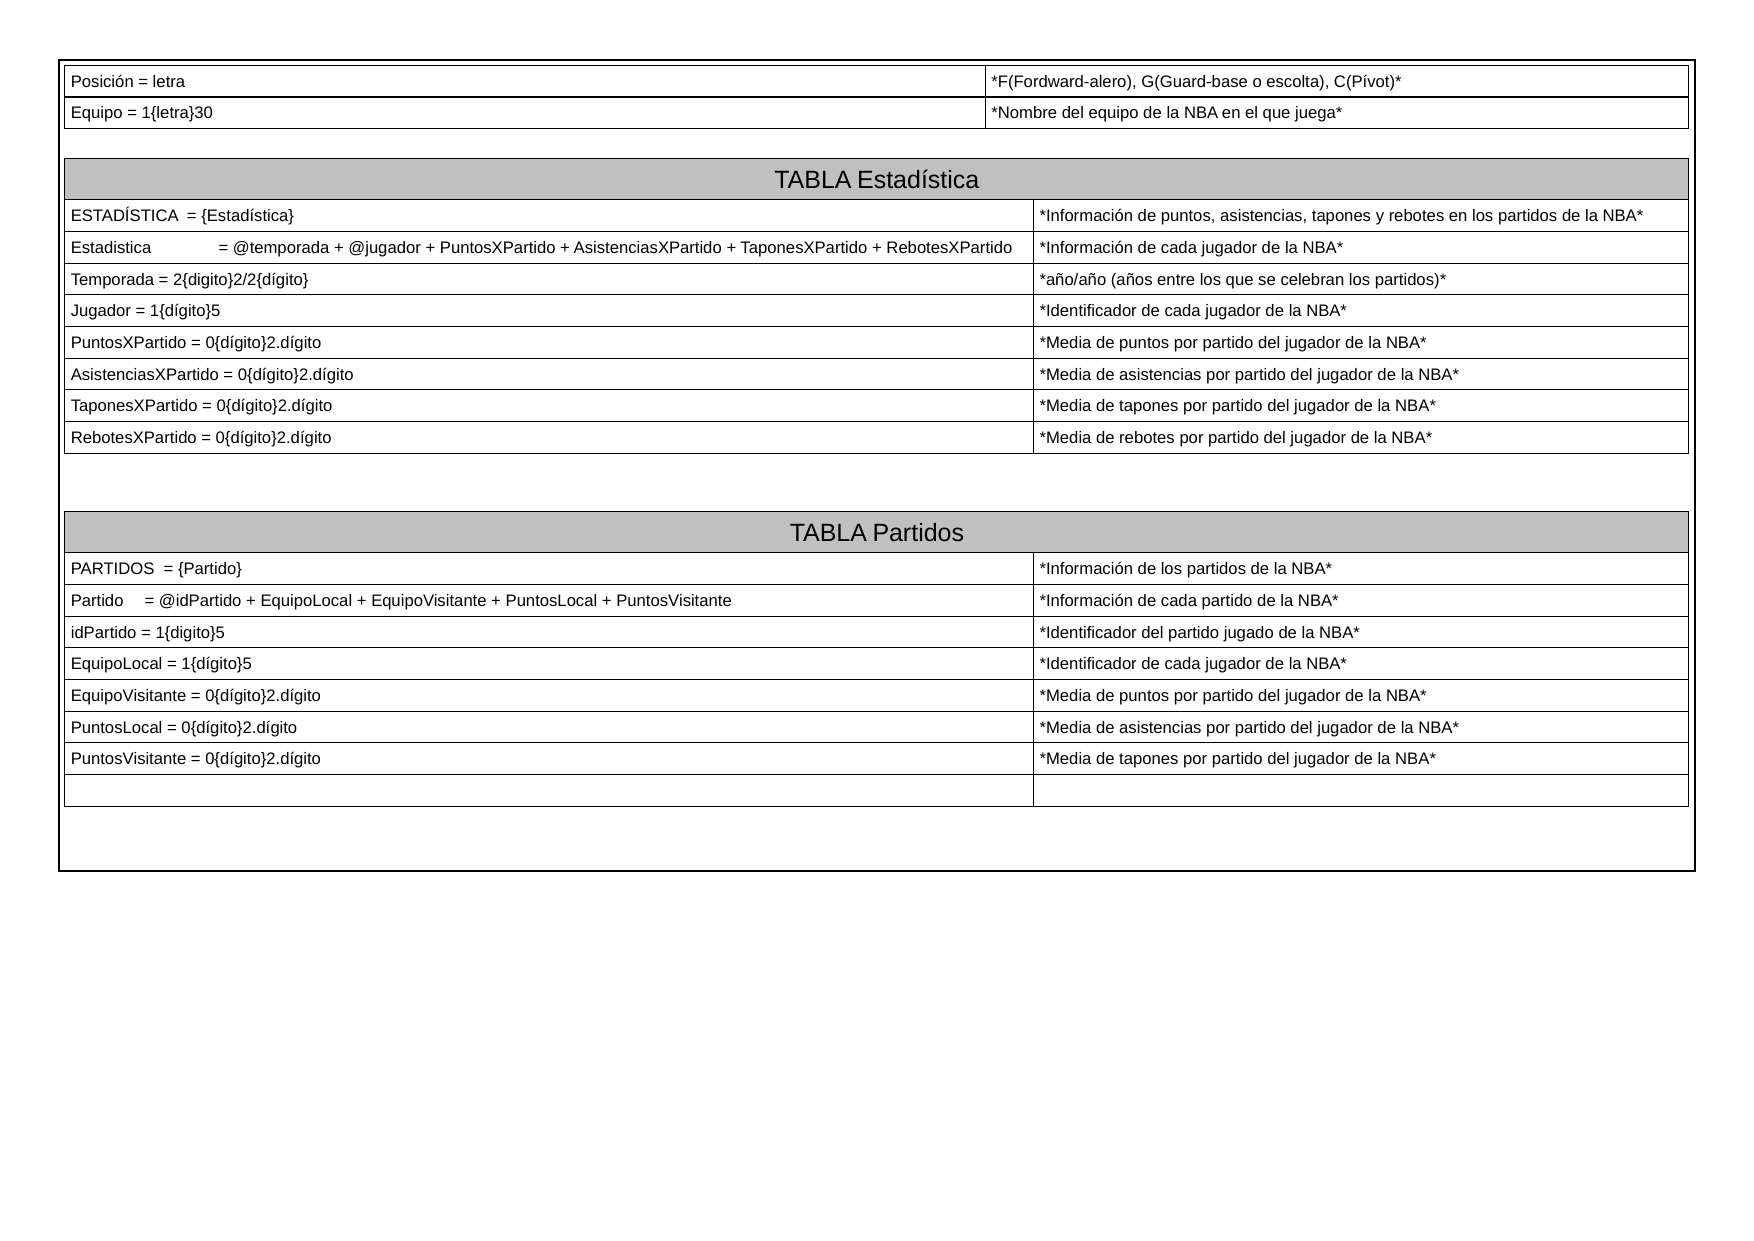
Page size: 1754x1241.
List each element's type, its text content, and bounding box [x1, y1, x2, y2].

table_cell *Información de cada jugador de la NBA* [1034, 232, 1688, 262]
table_cell PuntosXPartido = 0{dígito}2.dígito [65, 327, 1033, 357]
table_cell PARTIDOS = {Partido} [65, 553, 1033, 584]
table_header TABLA Partidos [65, 512, 1688, 552]
table_cell Equipo = 1{letra}30 [65, 98, 985, 128]
table_cell [1034, 775, 1688, 806]
table_cell *Media de tapones por partido del jugador de la NBA* [1034, 390, 1688, 421]
table_cell idPartido = 1{digito}5 [65, 617, 1033, 647]
table_cell TaponesXPartido = 0{dígito}2.dígito [65, 390, 1033, 421]
table_cell [65, 775, 1033, 806]
table_cell *Media de puntos por partido del jugador de la NBA* [1034, 327, 1688, 357]
table_cell PuntosLocal = 0{dígito}2.dígito [65, 712, 1033, 742]
table_cell *Media de asistencias por partido del jugador de la NBA* [1034, 712, 1688, 742]
table_cell *Información de los partidos de la NBA* [1034, 553, 1688, 584]
table_cell AsistenciasXPartido = 0{dígito}2.dígito [65, 359, 1033, 389]
table_cell *Información de cada partido de la NBA* [1034, 585, 1688, 616]
table_cell ESTADÍSTICA = {Estadística} [65, 200, 1033, 231]
table_cell *Media de puntos por partido del jugador de la NBA* [1034, 680, 1688, 711]
table_cell Estadistica = @temporada + @jugador + PuntosXPartido + AsistenciasXPartido + TaponesXPartido + RebotesXPartido [65, 232, 1033, 262]
table_header TABLA Estadística [65, 159, 1688, 199]
table_cell *año/año (años entre los que se celebran los partidos)* [1034, 264, 1688, 294]
table_cell *Media de rebotes por partido del jugador de la NBA* [1034, 422, 1688, 452]
table_cell Temporada = 2{digito}2/2{dígito} [65, 264, 1033, 294]
table_cell *F(Fordward-alero), G(Guard-base o escolta), C(Pívot)* [986, 66, 1688, 96]
table_cell Partido = @idPartido + EquipoLocal + EquipoVisitante + PuntosLocal + PuntosVisitante [65, 585, 1033, 616]
table_cell *Identificador de cada jugador de la NBA* [1034, 648, 1688, 679]
table_cell *Información de puntos, asistencias, tapones y rebotes en los partidos de la NBA* [1034, 200, 1688, 231]
table_cell EquipoVisitante = 0{dígito}2.dígito [65, 680, 1033, 711]
table_cell Jugador = 1{dígito}5 [65, 295, 1033, 326]
table_cell EquipoLocal = 1{dígito}5 [65, 648, 1033, 679]
table_cell *Identificador de cada jugador de la NBA* [1034, 295, 1688, 326]
table_cell *Identificador del partido jugado de la NBA* [1034, 617, 1688, 647]
table_cell PuntosVisitante = 0{dígito}2.dígito [65, 743, 1033, 774]
table_cell [60, 61, 1694, 870]
table_cell *Nombre del equipo de la NBA en el que juega* [986, 98, 1688, 128]
table_cell *Media de asistencias por partido del jugador de la NBA* [1034, 359, 1688, 389]
table_cell *Media de tapones por partido del jugador de la NBA* [1034, 743, 1688, 774]
table_cell RebotesXPartido = 0{dígito}2.dígito [65, 422, 1033, 452]
table_cell Posición = letra [65, 66, 985, 96]
